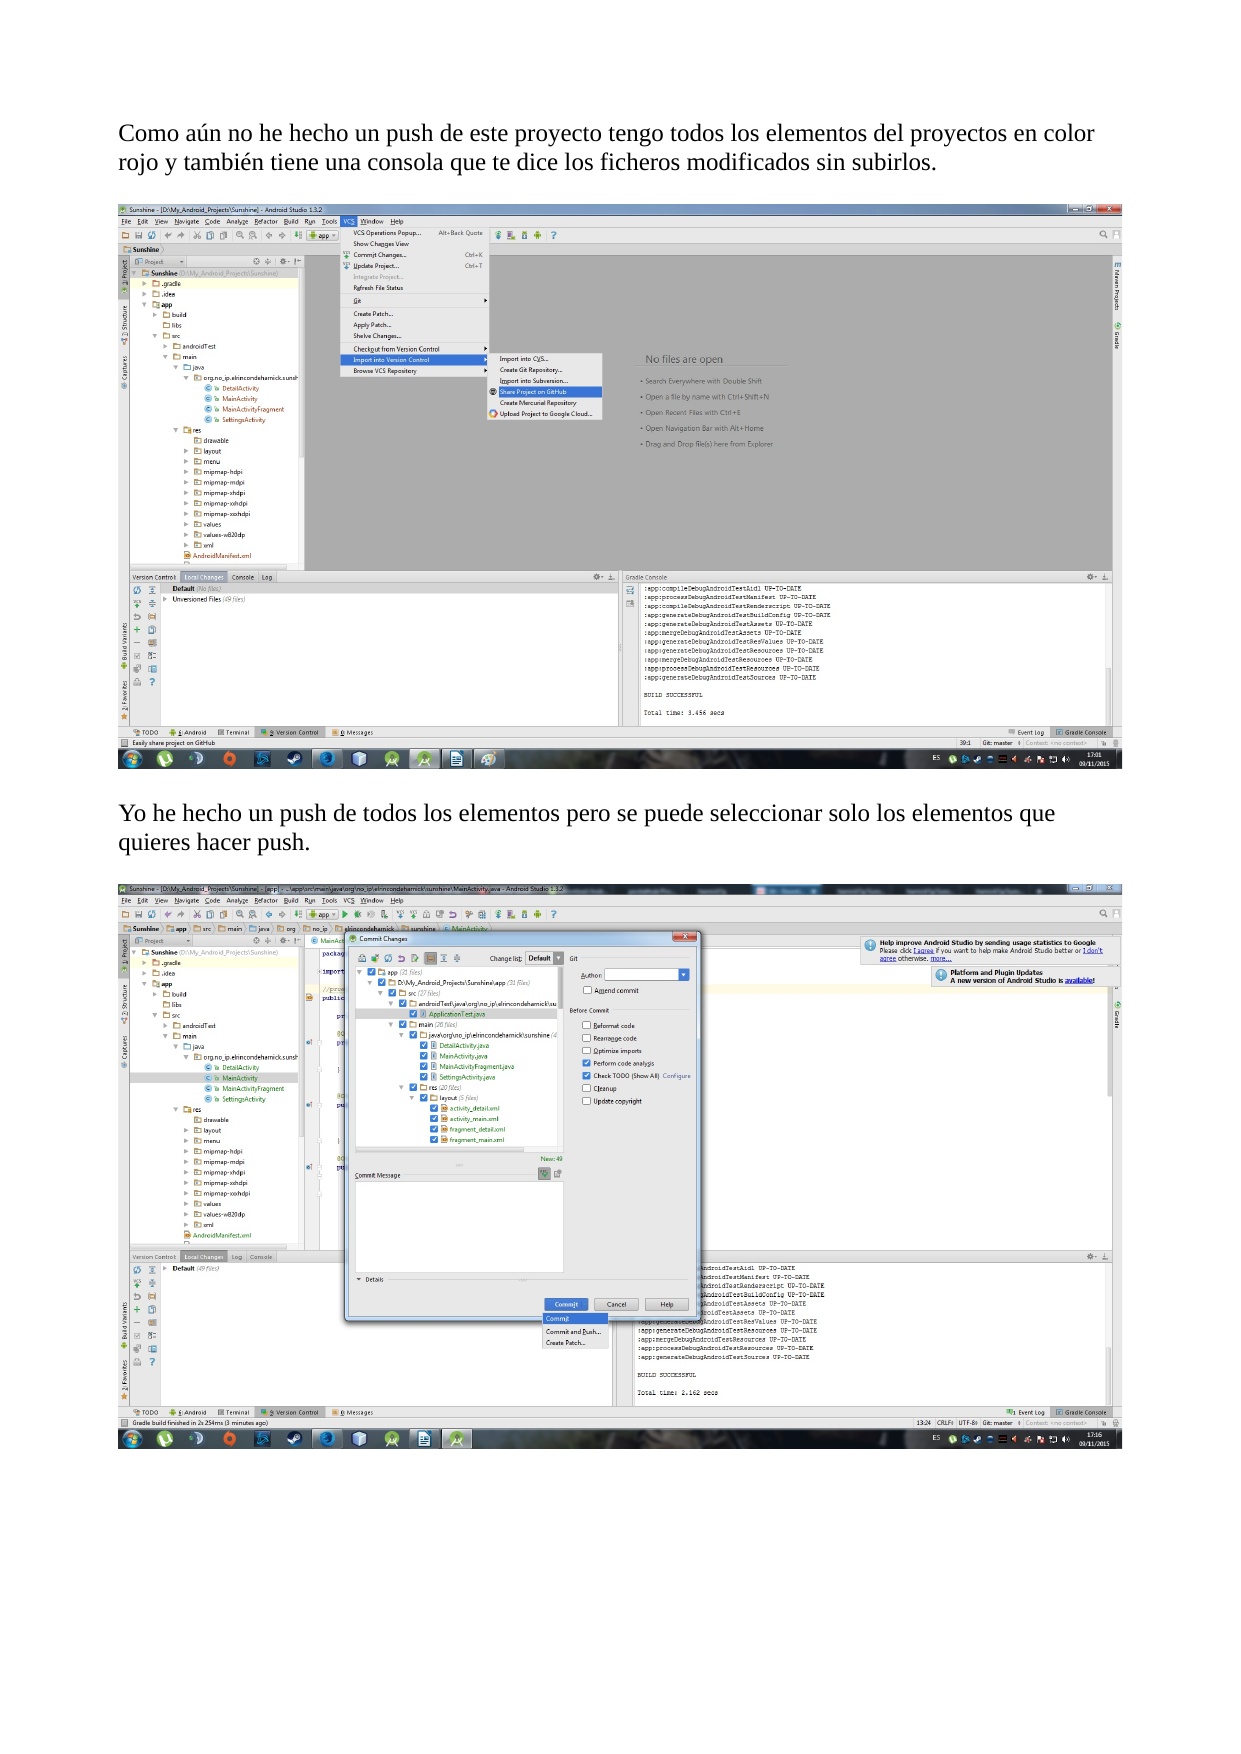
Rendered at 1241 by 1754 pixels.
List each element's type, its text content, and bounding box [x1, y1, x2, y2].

picture [118, 884, 1123, 1449]
text Yo he hecho un push de todos los elementos pero se puede seleccionar solo los elementos que quieres hacer push. [118, 798, 1122, 855]
text Como aún no he hecho un push de este proyecto tengo todos los elementos del proyectos en color rojo y también tiene una consola que te dice los ficheros modificados sin subirlos. [118, 118, 1122, 176]
picture [118, 204, 1123, 769]
